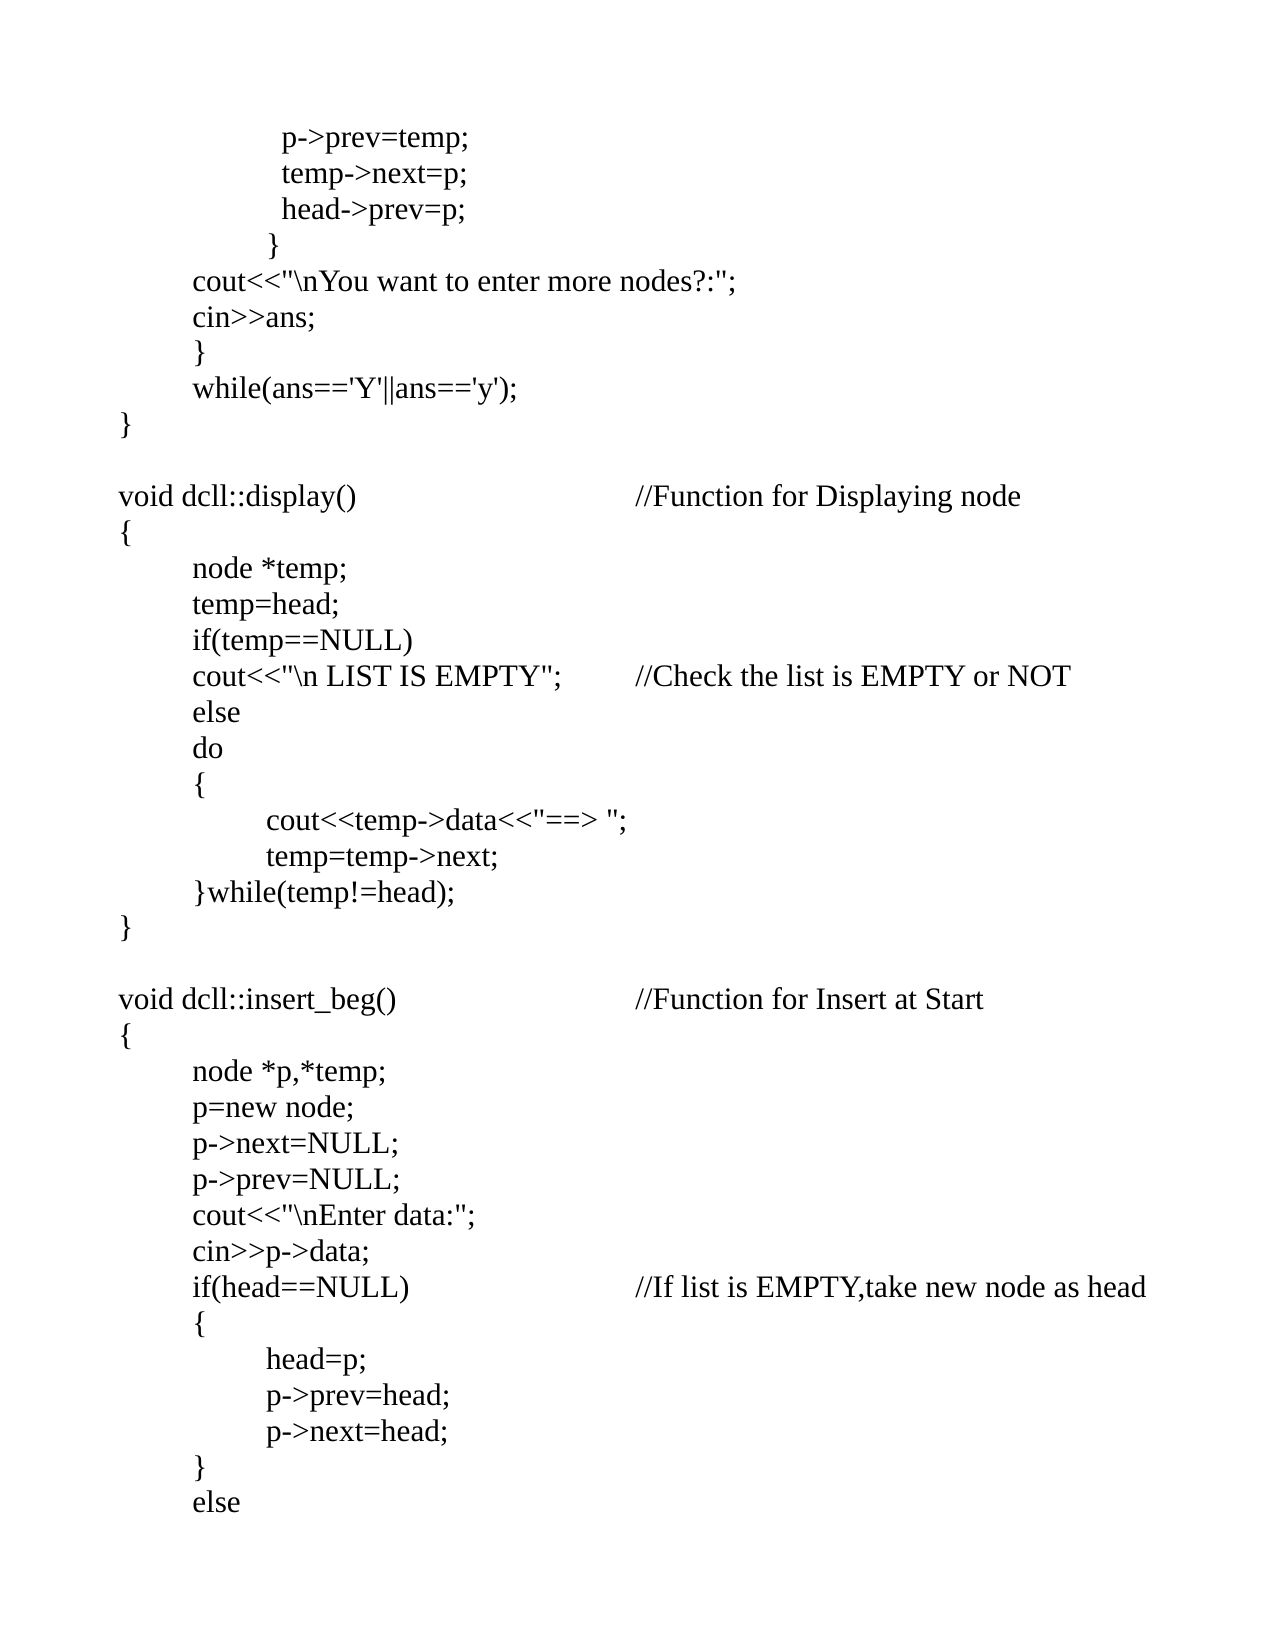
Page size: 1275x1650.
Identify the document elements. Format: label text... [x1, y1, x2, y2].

text head->prev=p; [118, 190, 1157, 226]
text void dcll::display() //Function for Displaying node [118, 477, 1157, 513]
text p->next=NULL; [118, 1124, 1157, 1160]
text cout<<temp->data<<"==> "; [118, 801, 1157, 837]
text }while(temp!=head); [118, 873, 1157, 909]
text } [118, 334, 1157, 370]
text { [118, 765, 1157, 801]
text p=new node; [118, 1088, 1157, 1124]
text { [118, 1304, 1157, 1340]
text p->prev=NULL; [118, 1160, 1157, 1196]
text head=p; [118, 1340, 1157, 1376]
text void dcll::insert_beg() //Function for Insert at Start [118, 981, 1157, 1017]
text cout<<"\nEnter data:"; [118, 1196, 1157, 1232]
text do [118, 729, 1157, 765]
text node *temp; [118, 549, 1157, 585]
text p->prev=head; [118, 1376, 1157, 1412]
text } [118, 406, 1157, 442]
text temp=temp->next; [118, 837, 1157, 873]
text if(head==NULL) //If list is EMPTY,take new node as head [118, 1268, 1157, 1304]
text p->prev=temp; [118, 118, 1157, 154]
text cout<<"\n LIST IS EMPTY"; //Check the list is EMPTY or NOT [118, 657, 1157, 693]
text if(temp==NULL) [118, 621, 1157, 657]
text { [118, 1017, 1157, 1052]
text while(ans=='Y'||ans=='y'); [118, 370, 1157, 406]
text } [118, 1448, 1157, 1484]
text node *p,*temp; [118, 1052, 1157, 1088]
text p->next=head; [118, 1412, 1157, 1448]
text else [118, 693, 1157, 729]
text temp=head; [118, 585, 1157, 621]
text else [118, 1484, 1157, 1520]
text { [118, 513, 1157, 549]
text temp->next=p; [118, 154, 1157, 190]
text cin>>ans; [118, 298, 1157, 334]
text cin>>p->data; [118, 1232, 1157, 1268]
text } [118, 909, 1157, 945]
text } [118, 226, 1157, 262]
text cout<<"\nYou want to enter more nodes?:"; [118, 262, 1157, 298]
